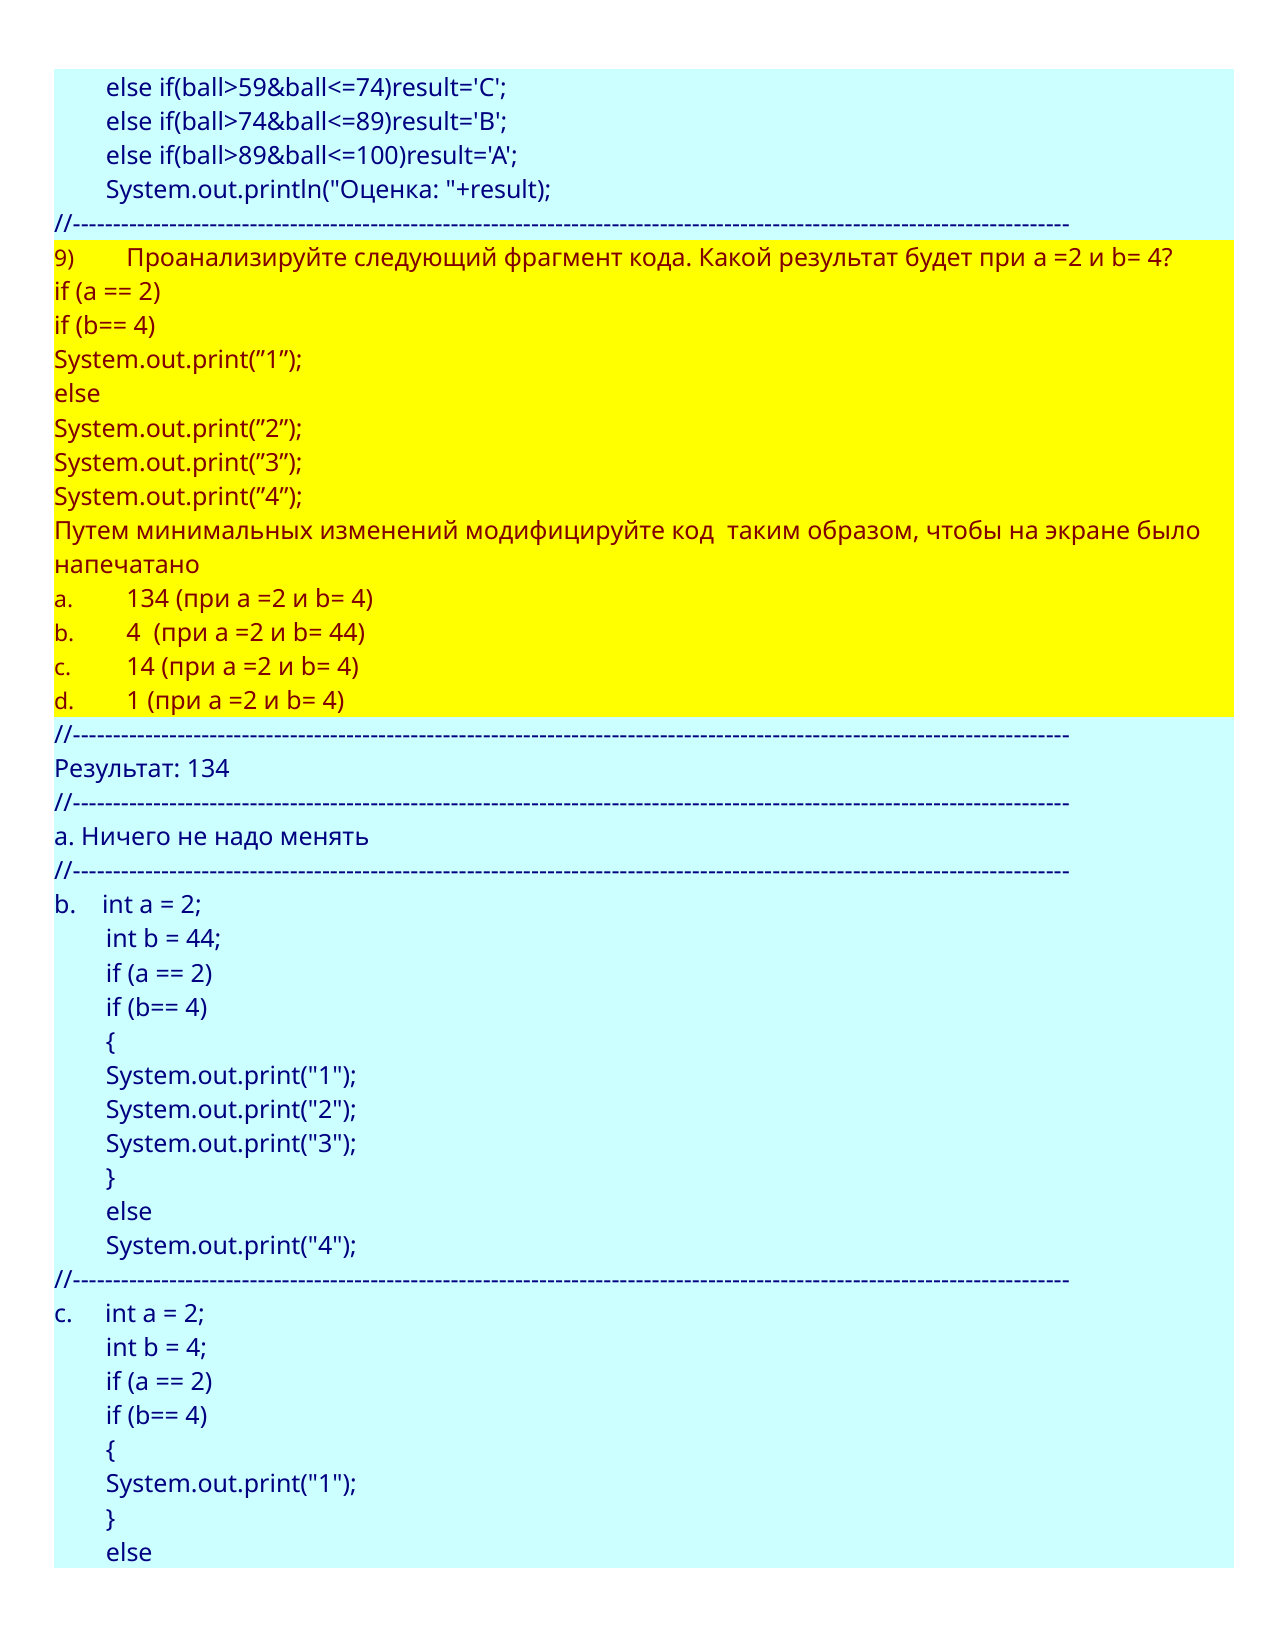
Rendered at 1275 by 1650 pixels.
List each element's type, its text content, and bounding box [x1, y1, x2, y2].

text System.out.print(”3”); [54, 444, 1234, 478]
text System.out.print(”2”); [54, 410, 1234, 444]
list System.out.print("2"); [54, 1091, 1234, 1126]
list else if(ball>74&ball<=89)result='B'; [54, 104, 1234, 138]
text if (a == 2) [54, 274, 1234, 308]
list //---------------------------------------------------------------------------------------------------------------------------- [54, 1262, 1234, 1296]
list a. Ничего не надо менять [54, 819, 1234, 853]
list int b = 44; [54, 921, 1234, 955]
list //---------------------------------------------------------------------------------------------------------------------------- [54, 206, 1234, 240]
list else if(ball>89&ball<=100)result='A'; [54, 138, 1234, 172]
list System.out.print("1"); [54, 1057, 1234, 1091]
list //---------------------------------------------------------------------------------------------------------------------------- [54, 785, 1234, 819]
list Проанализируйте следующий фрагмент кода. Какой результат будет при a =2 и b= 4? [54, 240, 1234, 274]
list { [54, 1023, 1234, 1057]
list { [54, 1432, 1234, 1466]
list 14 (при a =2 и b= 4) [54, 649, 1234, 683]
list c. int a = 2; [54, 1296, 1234, 1330]
list System.out.println("Оценка: "+result); [54, 172, 1234, 206]
list } [54, 1159, 1234, 1194]
list else [54, 1194, 1234, 1228]
text Путем минимальных изменений модифицируйте код таким образом, чтобы на экране было напечатано [54, 512, 1234, 581]
list else if(ball>59&ball<=74)result='C'; [54, 69, 1234, 104]
text if (b== 4) [54, 308, 1234, 342]
list int b = 4; [54, 1330, 1234, 1364]
text System.out.print(”1”); [54, 342, 1234, 376]
list if (b== 4) [54, 989, 1234, 1023]
list if (a == 2) [54, 1364, 1234, 1398]
list if (a == 2) [54, 955, 1234, 989]
list //---------------------------------------------------------------------------------------------------------------------------- [54, 853, 1234, 887]
list } [54, 1500, 1234, 1534]
text System.out.print(”4”); [54, 478, 1234, 512]
list System.out.print("3"); [54, 1126, 1234, 1159]
list 4 (при a =2 и b= 44) [54, 614, 1234, 649]
list System.out.print("1"); [54, 1466, 1234, 1500]
list 134 (при a =2 и b= 4) [54, 581, 1234, 614]
list else [54, 1534, 1234, 1568]
list //---------------------------------------------------------------------------------------------------------------------------- [54, 717, 1234, 751]
list b. int a = 2; [54, 887, 1234, 921]
list if (b== 4) [54, 1398, 1234, 1432]
list 1 (при a =2 и b= 4) [54, 683, 1234, 717]
text else [54, 376, 1234, 410]
list System.out.print("4"); [54, 1228, 1234, 1262]
list Результат: 134 [54, 751, 1234, 785]
